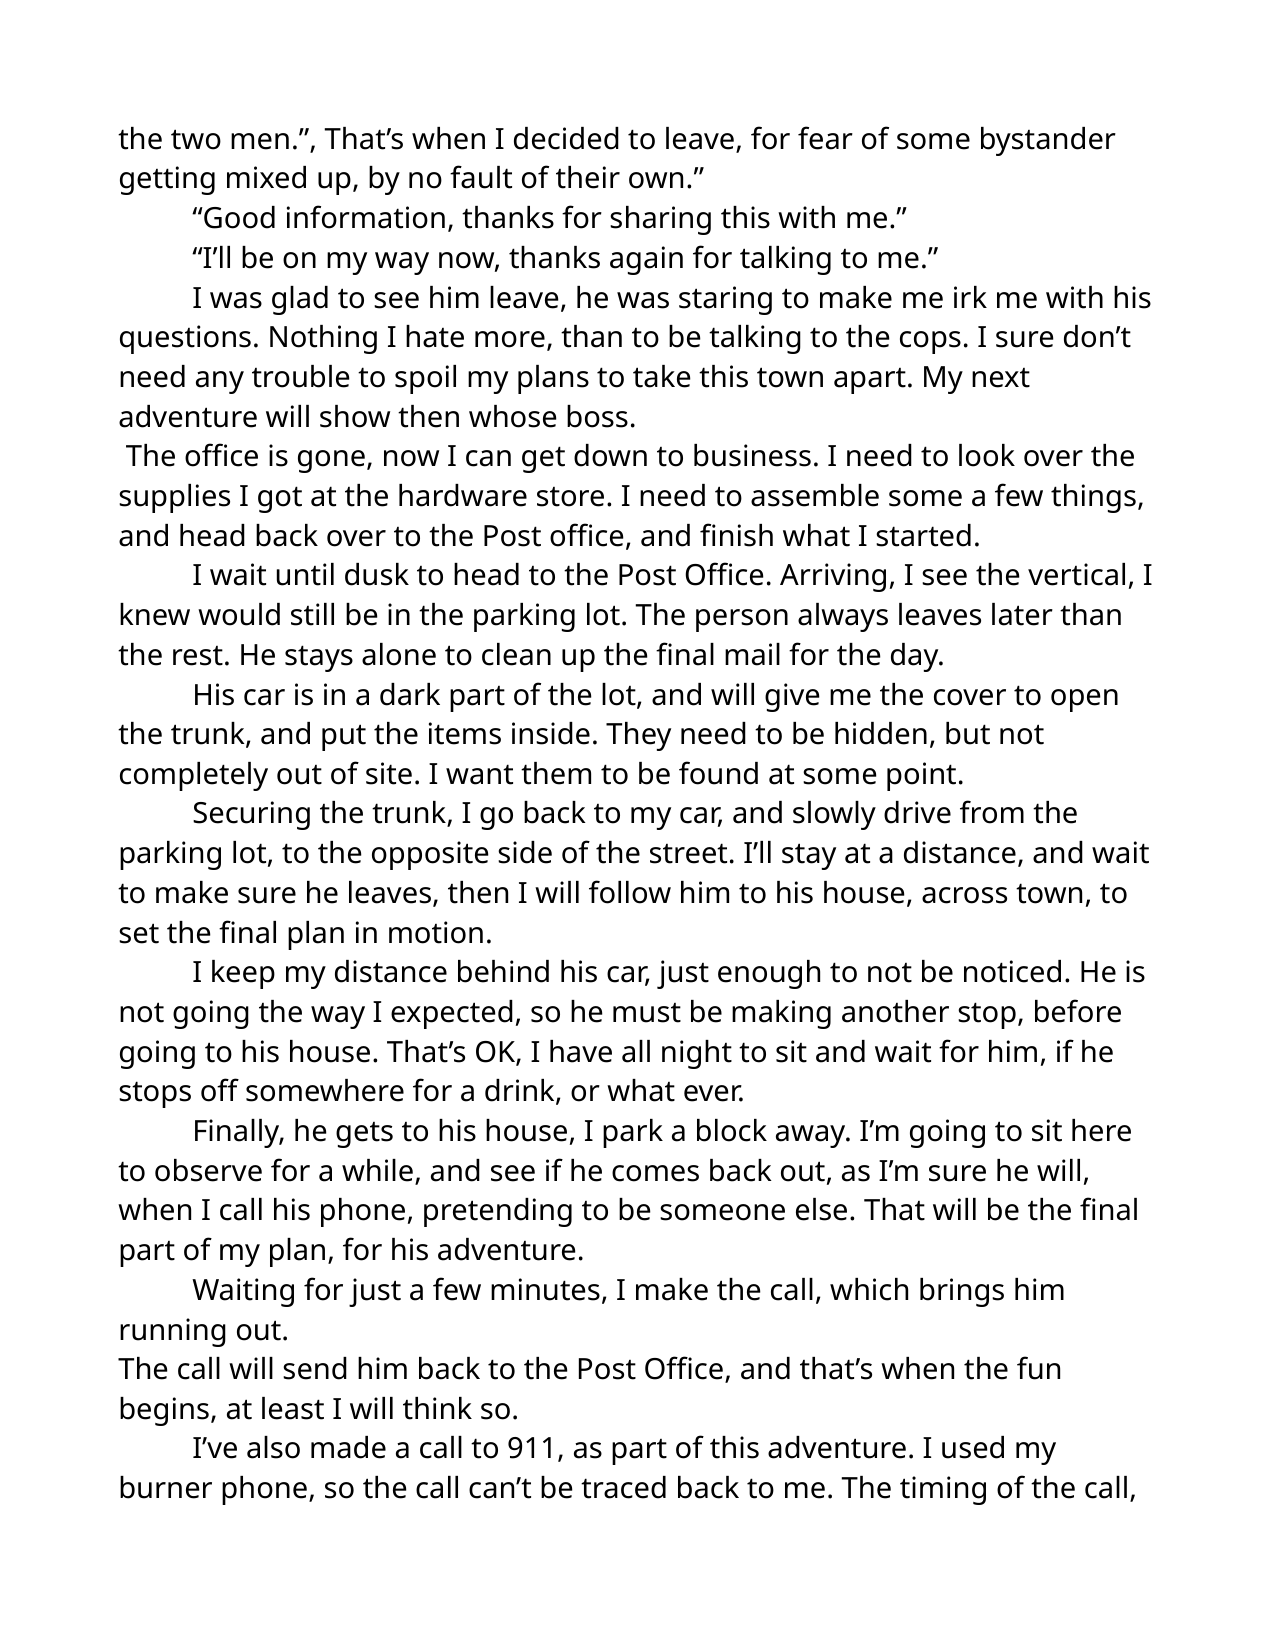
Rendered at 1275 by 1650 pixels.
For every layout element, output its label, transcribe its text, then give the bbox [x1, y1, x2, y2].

text I’ve also made a call to 911, as part of this adventure. I used my burner phone, so the call can’t be traced back to me. The timing of the call, [118, 1428, 1157, 1507]
text I was glad to see him leave, he was staring to make me irk me with his questions. Nothing I hate more, than to be talking to the cops. I sure don’t need any trouble to spoil my plans to take this town apart. My next adventure will show then whose boss. [118, 277, 1157, 436]
text Waiting for just a few minutes, I make the call, which brings him running out. [118, 1269, 1157, 1348]
text Finally, he gets to his house, I park a block away. I’m going to sit here to observe for a while, and see if he comes back out, as I’m sure he will, when I call his phone, pretending to be someone else. That will be the final part of my plan, for his adventure. [118, 1110, 1157, 1269]
text I keep my distance behind his car, just enough to not be noticed. He is not going the way I expected, so he must be making another stop, before going to his house. That’s OK, I have all night to sit and wait for him, if he stops off somewhere for a drink, or what ever. [118, 952, 1157, 1110]
text The call will send him back to the Post Office, and that’s when the fun begins, at least I will think so. [118, 1348, 1157, 1428]
text Securing the trunk, I go back to my car, and slowly drive from the parking lot, to the opposite side of the street. I’ll stay at a distance, and wait to make sure he leaves, then I will follow him to his house, across town, to set the final plan in motion. [118, 793, 1157, 952]
text the two men.”, That’s when I decided to leave, for fear of some bystander getting mixed up, by no fault of their own.” [118, 118, 1157, 197]
text His car is in a dark part of the lot, and will give me the cover to open the trunk, and put the items inside. They need to be hidden, but not completely out of site. I want them to be found at some point. [118, 674, 1157, 793]
text The office is gone, now I can get down to business. I need to look over the supplies I got at the hardware store. I need to assemble some a few things, and head back over to the Post office, and finish what I started. [118, 436, 1157, 555]
text I wait until dusk to head to the Post Office. Arriving, I see the vertical, I knew would still be in the parking lot. The person always leaves later than the rest. He stays alone to clean up the final mail for the day. [118, 555, 1157, 674]
text “I’ll be on my way now, thanks again for talking to me.” [118, 237, 1157, 277]
text “Good information, thanks for sharing this with me.” [118, 197, 1157, 237]
